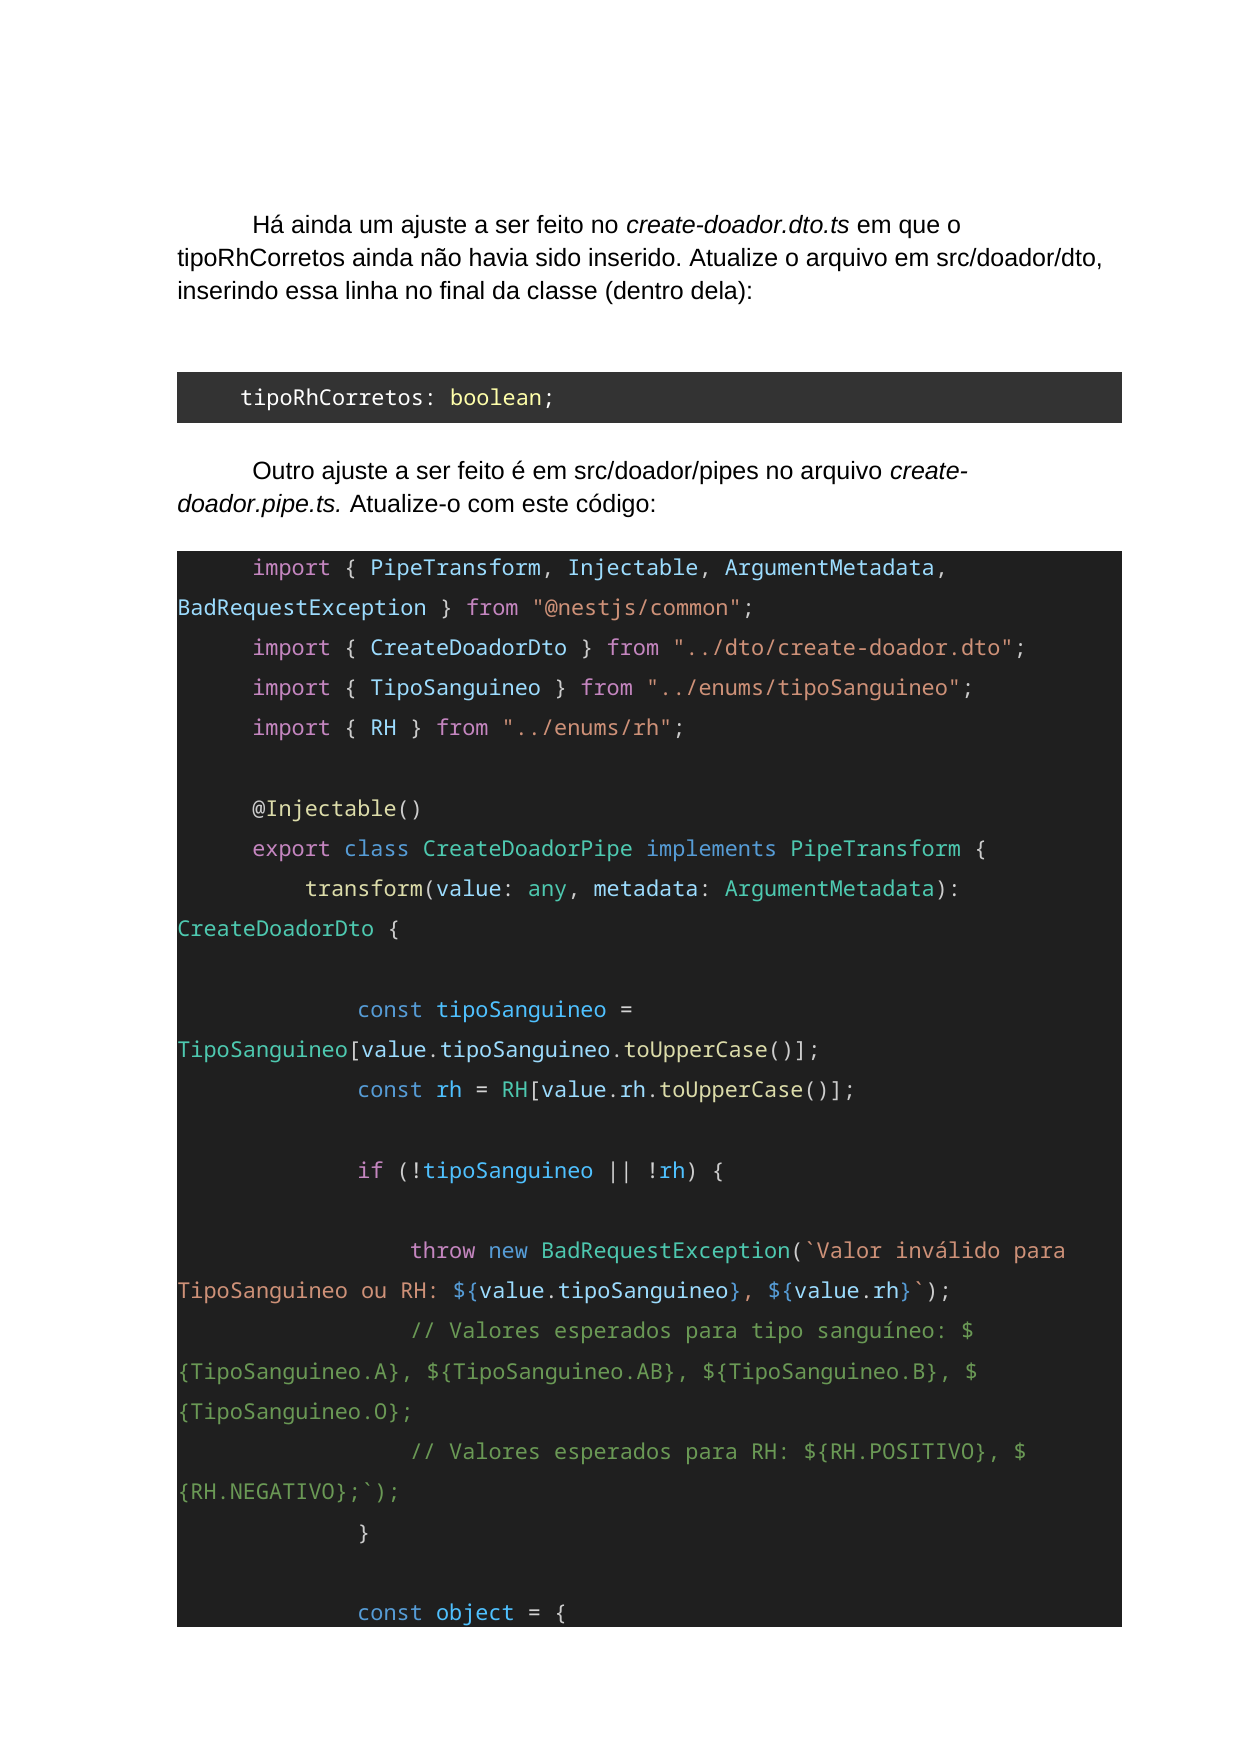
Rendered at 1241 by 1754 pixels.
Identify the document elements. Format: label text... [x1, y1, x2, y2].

table_header tipoRhCorretos: boolean; [177, 372, 1122, 423]
text if (!tipoSanguineo || !rh) { [177, 1154, 1122, 1184]
text } [177, 1516, 1122, 1546]
text const tipoSanguineo = TipoSanguineo[value.tipoSanguineo.toUpperCase()]; [177, 994, 1122, 1064]
text import { TipoSanguineo } from "../enums/tipoSanguineo"; [177, 672, 1122, 702]
text transform(value: any, metadata: ArgumentMetadata): CreateDoadorDto { [177, 873, 1122, 943]
text const rh = RH[value.rh.toUpperCase()]; [177, 1074, 1122, 1104]
text throw new BadRequestException(`Valor inválido para TipoSanguineo ou RH: ${value.tipoSanguineo}, ${value.rh}`); [177, 1235, 1122, 1305]
text @Injectable() [177, 793, 1122, 822]
text import { PipeTransform, Injectable, ArgumentMetadata, BadRequestException } from "@nestjs/common"; [177, 551, 1122, 621]
text import { CreateDoadorDto } from "../dto/create-doador.dto"; [177, 632, 1122, 662]
text Há ainda um ajuste a ser feito no create-doador.dto.ts em que o tipoRhCorretos ainda não havia sido inserido. Atualize o arquivo em src/doador/dto, inserindo essa linha no final da classe (dentro dela): [177, 210, 1122, 368]
text export class CreateDoadorPipe implements PipeTransform { [177, 833, 1122, 863]
text const object = { [177, 1597, 1122, 1627]
text // Valores esperados para RH: ${RH.POSITIVO}, ${RH.NEGATIVO};`); [177, 1436, 1122, 1506]
text // Valores esperados para tipo sanguíneo: ${TipoSanguineo.A}, ${TipoSanguineo.AB}, ${TipoSanguineo.B}, ${TipoSanguineo.O}; [177, 1315, 1122, 1426]
text Outro ajuste a ser feito é em src/doador/pipes no arquivo create-doador.pipe.ts. Atualize-o com este código: [177, 456, 1122, 548]
text import { RH } from "../enums/rh"; [177, 712, 1122, 742]
